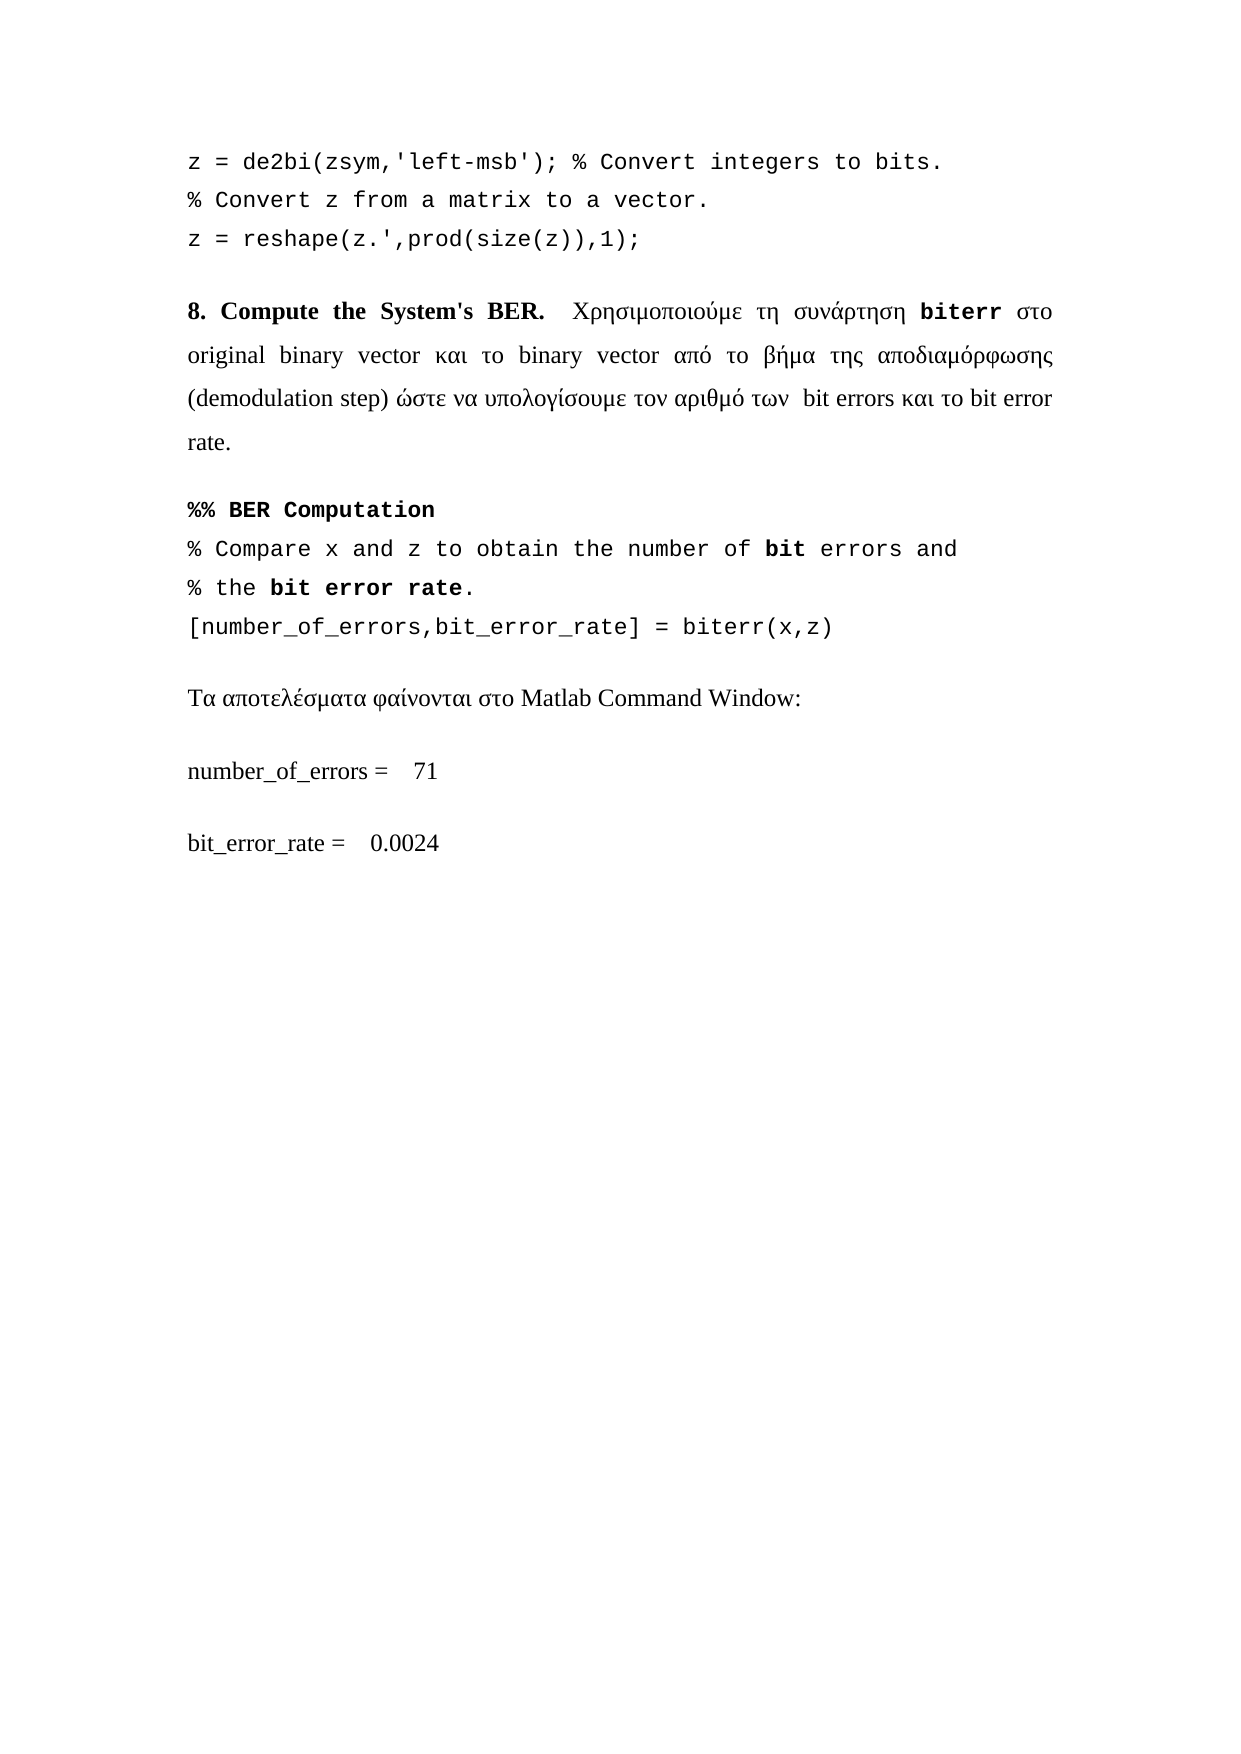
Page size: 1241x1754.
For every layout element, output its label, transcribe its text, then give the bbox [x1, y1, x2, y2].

text 8. Compute the System's BER. Χρησιμοποιούμε τη συνάρτηση biterr στο original binary vector και το binary vector από το βήμα της αποδιαμόρφωσης (demodulation step) ώστε να υπολογίσουμε τον αριθμό των bit errors και το bit error rate. [187, 296, 1053, 455]
text % Convert z from a matrix to a vector. [187, 189, 1053, 215]
text % the bit error rate. [187, 577, 1053, 602]
text bit_error_rate = 0.0024 [187, 828, 1053, 857]
text [number_of_errors,bit_error_rate] = biterr(x,z) [187, 615, 1053, 641]
text %% BER Computation [187, 499, 1053, 525]
text number_of_errors = 71 [187, 756, 1053, 784]
text Τα αποτελέσματα φαίνονται στο Matlab Command Window: [187, 683, 1053, 712]
text z = de2bi(zsym,'left-msb'); % Convert integers to bits. [187, 150, 1053, 176]
text z = reshape(z.',prod(size(z)),1); [187, 228, 1053, 254]
text % Compare x and z to obtain the number of bit errors and [187, 538, 1053, 564]
